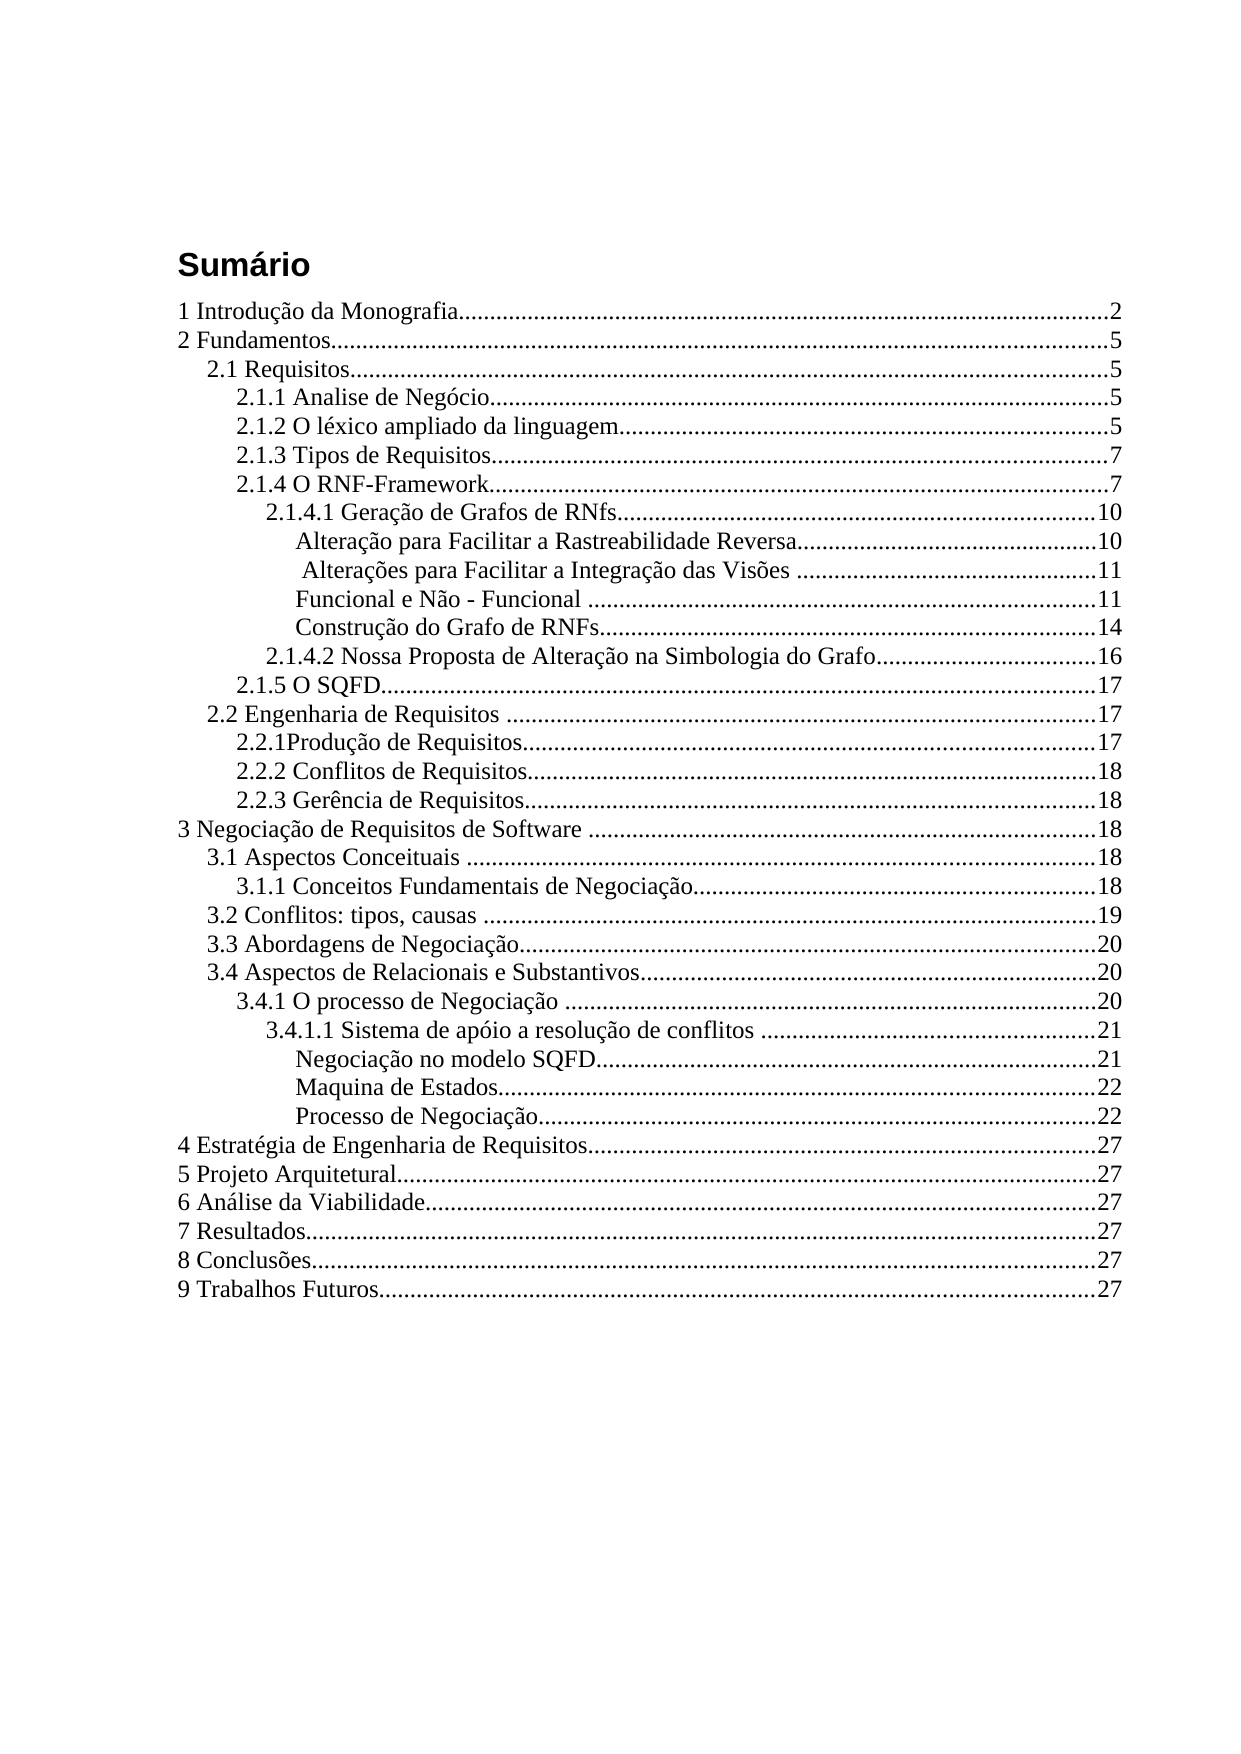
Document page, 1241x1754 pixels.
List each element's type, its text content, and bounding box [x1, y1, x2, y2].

text 2.2.2 Conflitos de Requisitos 18 [236, 756, 1122, 785]
text 3.4 Aspectos de Relacionais e Substantivos 20 [207, 957, 1122, 986]
text 2.1.5 O SQFD 17 [236, 670, 1122, 699]
text 1 Introdução da Monografia 2 [177, 296, 1122, 325]
text 2.2.3 Gerência de Requisitos 18 [236, 785, 1122, 814]
text 7 Resultados 27 [177, 1216, 1122, 1245]
text 2.1.4 O RNF-Framework 7 [236, 469, 1122, 497]
text 3 Negociação de Requisitos de Software 18 [177, 814, 1122, 842]
text 3.4.1 O processo de Negociação 20 [236, 986, 1122, 1015]
subtitle Sumário [177, 245, 1122, 284]
text Alteração para Facilitar a Rastreabilidade Reversa 10 [295, 526, 1122, 555]
text Funcional e Não - Funcional 11 [295, 584, 1122, 612]
text 3.3 Abordagens de Negociação 20 [207, 929, 1122, 957]
text 6 Análise da Viabilidade 27 [177, 1187, 1122, 1216]
text Maquina de Estados 22 [295, 1072, 1122, 1101]
text 2.1 Requisitos 5 [207, 354, 1122, 382]
text 3.1 Aspectos Conceituais 18 [207, 842, 1122, 871]
text 3.4.1.1 Sistema de apóio a resolução de conflitos 21 [266, 1015, 1122, 1044]
text 9 Trabalhos Futuros 27 [177, 1274, 1122, 1302]
text 2.1.4.2 Nossa Proposta de Alteração na Simbologia do Grafo 16 [266, 641, 1122, 670]
text 4 Estratégia de Engenharia de Requisitos 27 [177, 1130, 1122, 1159]
text 8 Conclusões 27 [177, 1245, 1122, 1274]
text 2.1.1 Analise de Negócio 5 [236, 382, 1122, 411]
text Alterações para Facilitar a Integração das Visões 11 [295, 555, 1122, 584]
text 2.1.2 O léxico ampliado da linguagem 5 [236, 411, 1122, 440]
text 2.1.3 Tipos de Requisitos 7 [236, 440, 1122, 469]
text Processo de Negociação 22 [295, 1101, 1122, 1130]
text 3.2 Conflitos: tipos, causas 19 [207, 900, 1122, 929]
text 2.2 Engenharia de Requisitos 17 [207, 699, 1122, 727]
text 2.2.1Produção de Requisitos 17 [236, 727, 1122, 756]
text 3.1.1 Conceitos Fundamentais de Negociação 18 [236, 871, 1122, 900]
text 5 Projeto Arquitetural 27 [177, 1159, 1122, 1187]
text Negociação no modelo SQFD 21 [295, 1044, 1122, 1072]
text Construção do Grafo de RNFs 14 [295, 612, 1122, 641]
text 2 Fundamentos 5 [177, 325, 1122, 354]
text 2.1.4.1 Geração de Grafos de RNfs 10 [266, 497, 1122, 526]
